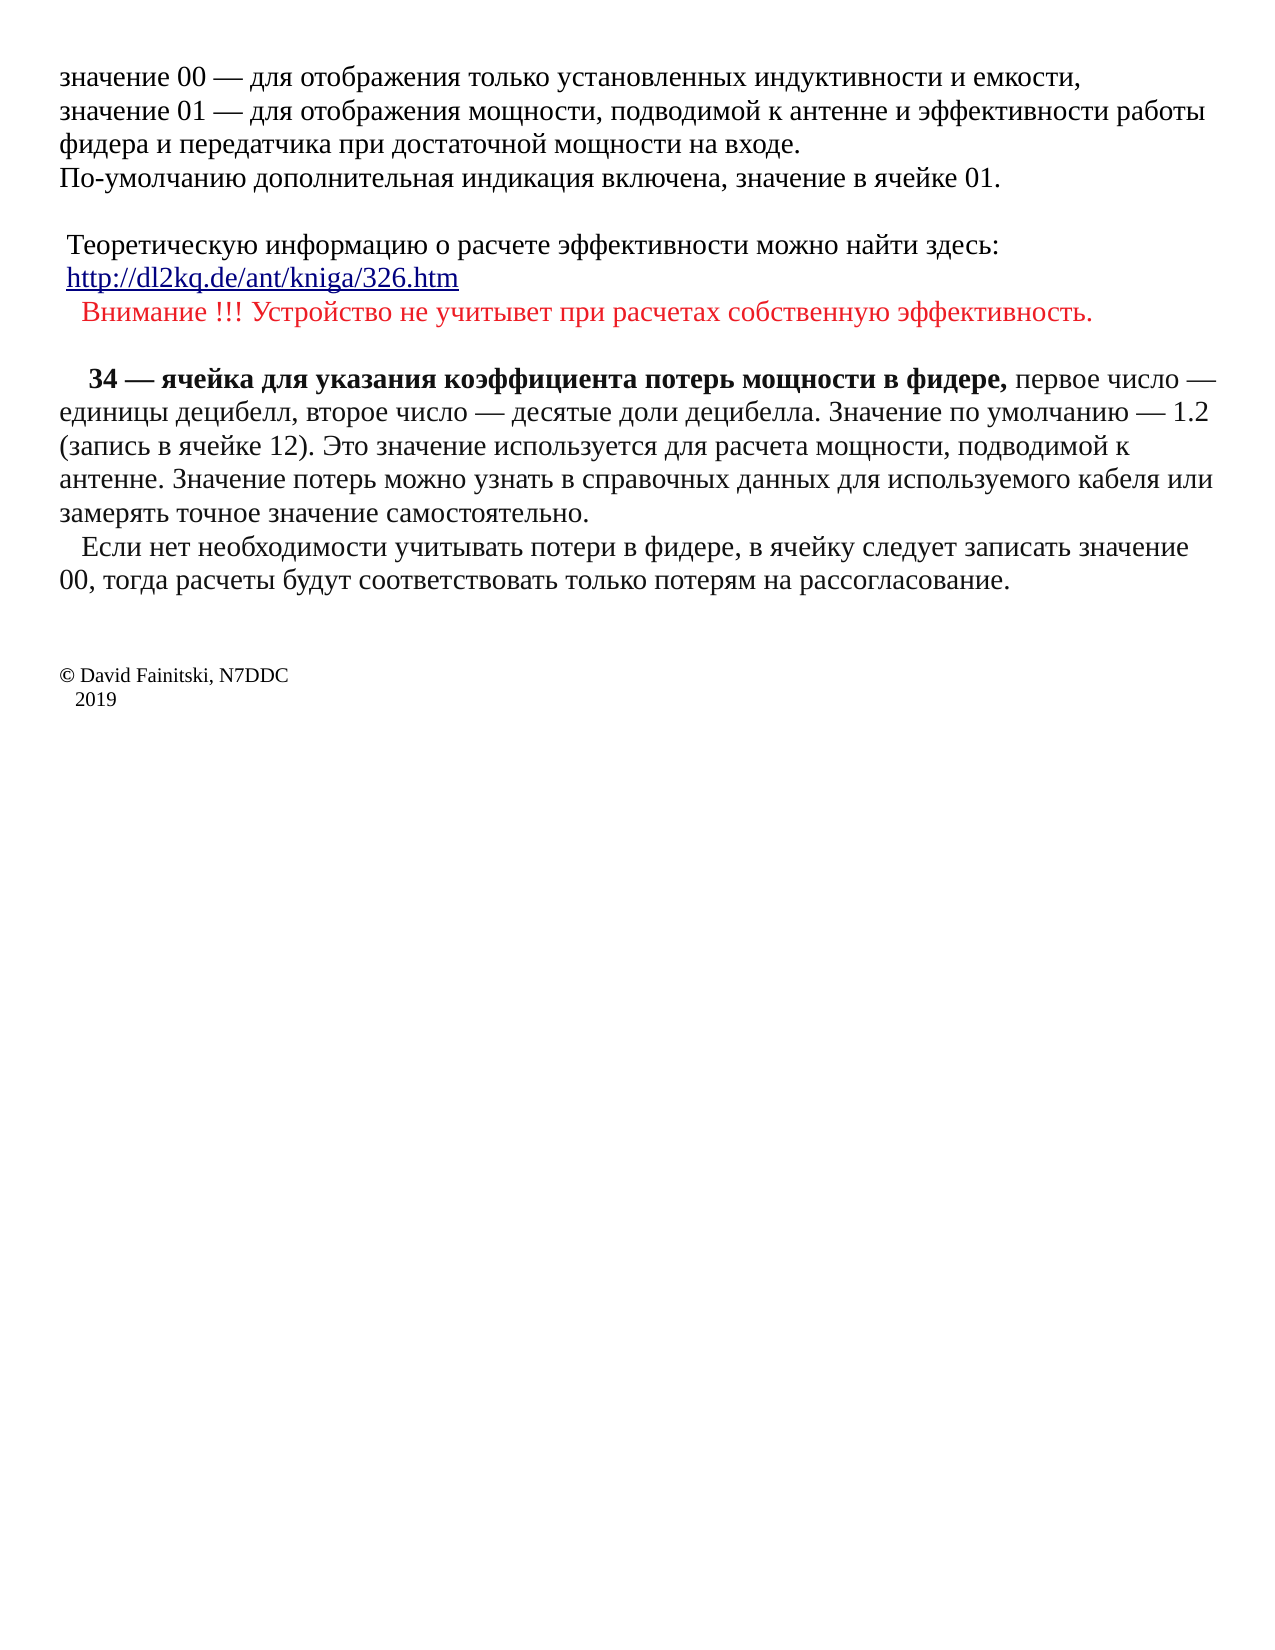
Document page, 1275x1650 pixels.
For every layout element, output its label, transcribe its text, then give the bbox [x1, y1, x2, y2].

text 2019 [59, 687, 1216, 740]
text Теоретическую информацию о расчете эффективности можно найти здесь: [59, 227, 1216, 260]
text © David Fainitski, N7DDC [59, 663, 1216, 687]
text http://dl2kq.de/ant/kniga/326.htm Внимание !!! Устройство не учитывет при расчетах собственную эффективность. [59, 260, 1216, 327]
text 34 — ячейка для указания коэффициента потерь мощности в фидере, первое число — единицы децибелл, второе число — десятые доли децибелла. Значение по умолчанию — 1.2 (запись в ячейке 12). Это значение используется для расчета мощности, подводимой к антенне. Значение потерь можно узнать в справочных данных для используемого кабеля или замерять точное значение самостоятельно. Если нет необходимости учитывать потери в фидере, в ячейку следует записать значение 00, тогда расчеты будут соответствовать только потерям на рассогласование. [59, 361, 1216, 596]
text По-умолчанию дополнительная индикация включена, значение в ячейке 01. [59, 160, 1216, 193]
text значение 00 — для отображения только установленных индуктивности и емкости, [59, 59, 1216, 93]
text значение 01 — для отображения мощности, подводимой к антенне и эффективности работы фидера и передатчика при достаточной мощности на входе. [59, 93, 1216, 160]
